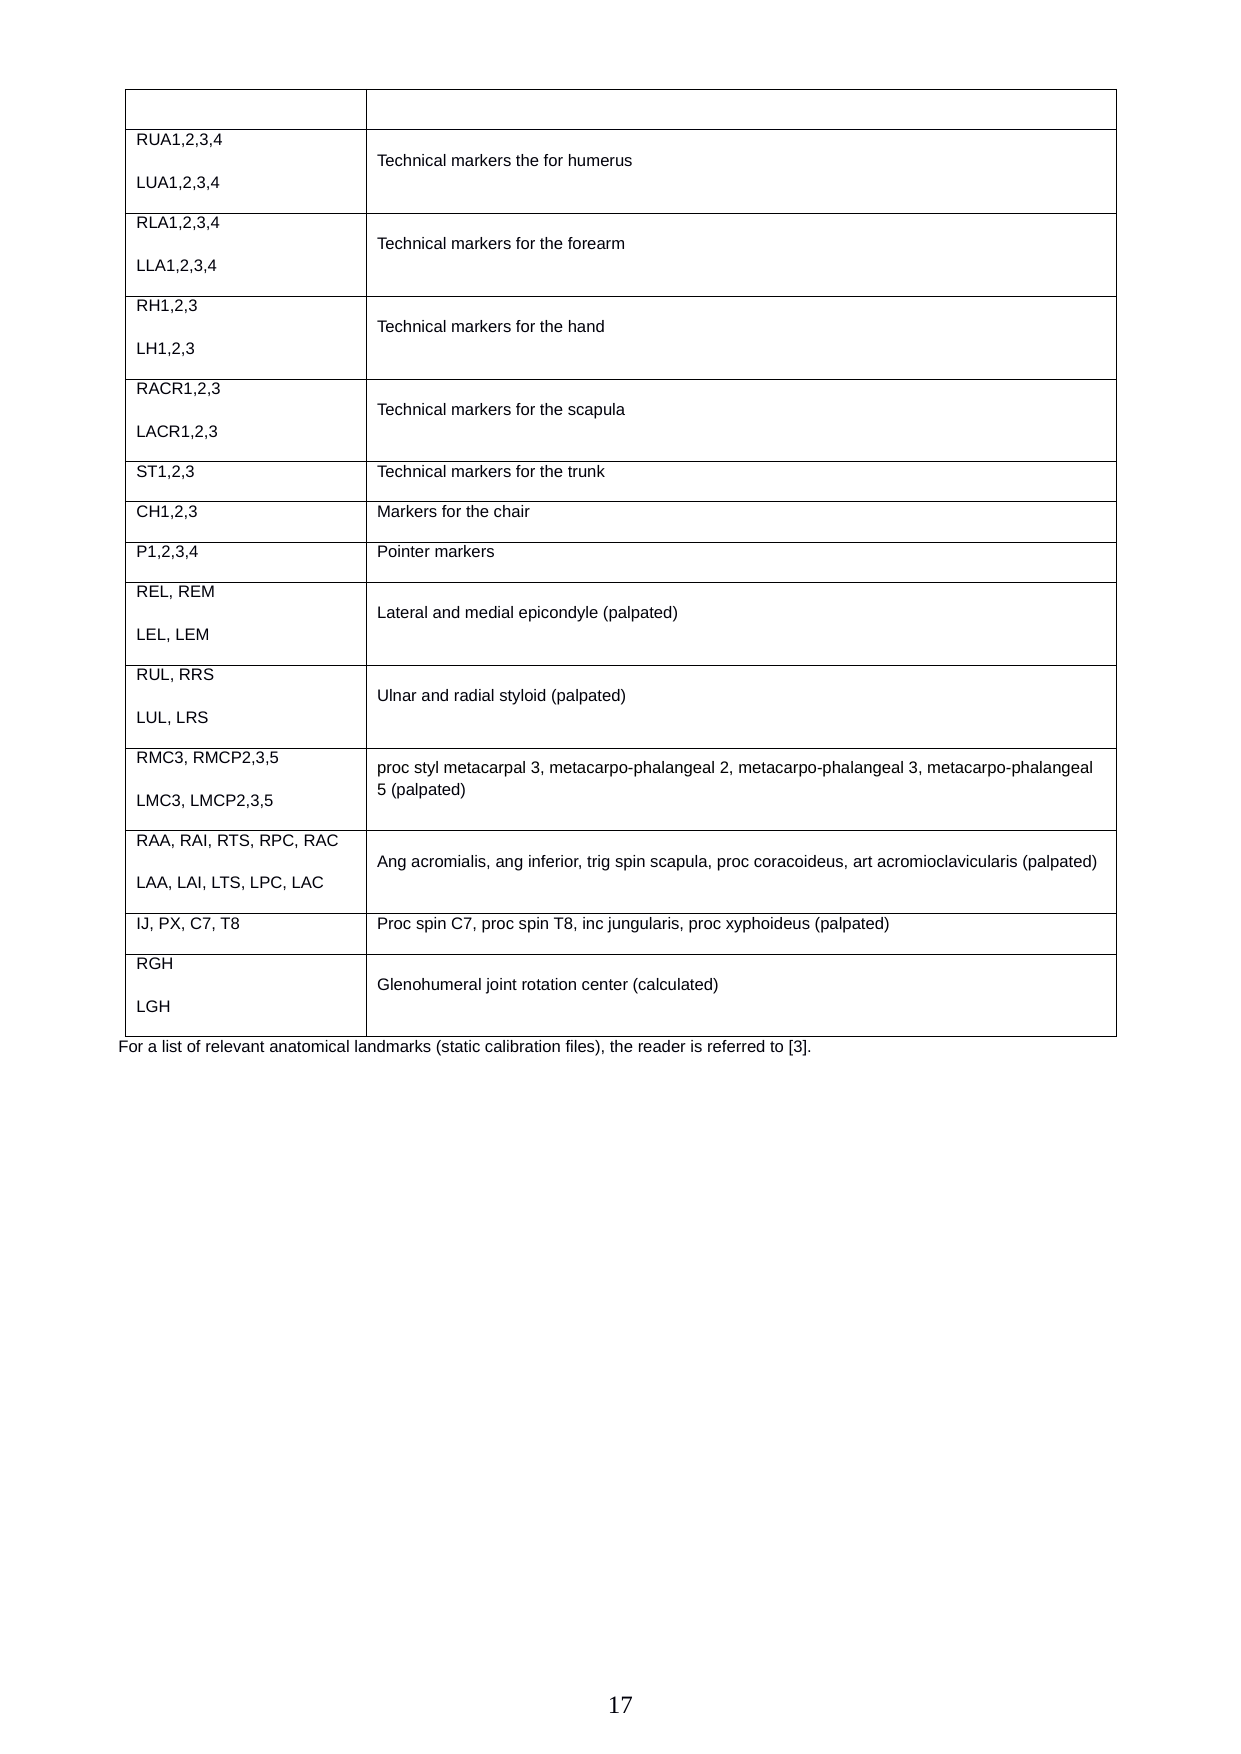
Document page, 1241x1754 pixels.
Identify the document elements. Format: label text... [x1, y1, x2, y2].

table_cell RMC3, RMCP2,3,5 LMC3, LMCP2,3,5 [126, 749, 366, 830]
text For a list of relevant anatomical landmarks (static calibration files), the reader is referred to [3]. [118, 1036, 1122, 1056]
table_cell Technical markers for the hand [367, 297, 1116, 378]
table_cell Proc spin C7, proc spin T8, inc jungularis, proc xyphoideus (palpated) [367, 914, 1116, 953]
table_cell RH1,2,3 LH1,2,3 [126, 297, 366, 378]
table_cell Markers for the chair [367, 502, 1116, 542]
table_cell RACR1,2,3 LACR1,2,3 [126, 380, 366, 461]
table_cell Technical markers for the scapula [367, 380, 1116, 461]
table_cell RLA1,2,3,4 LLA1,2,3,4 [126, 214, 366, 296]
table_cell Glenohumeral joint rotation center (calculated) [367, 955, 1116, 1036]
table_cell RGH LGH [126, 955, 366, 1036]
table_cell Ang acromialis, ang inferior, trig spin scapula, proc coracoideus, art acromioclavicularis (palpated) [367, 831, 1116, 913]
table_cell RAA, RAI, RTS, RPC, RAC LAA, LAI, LTS, LPC, LAC [126, 831, 366, 913]
table_cell Pointer markers [367, 543, 1116, 582]
table_header [367, 90, 1116, 129]
table_cell ST1,2,3 [126, 462, 366, 501]
table_header [126, 90, 366, 129]
table_cell proc styl metacarpal 3, metacarpo-phalangeal 2, metacarpo-phalangeal 3, metacarpo-phalangeal 5 (palpated) [367, 749, 1116, 830]
table_cell RUL, RRS LUL, LRS [126, 666, 366, 747]
table_cell Technical markers for the trunk [367, 462, 1116, 501]
table_cell Lateral and medial epicondyle (palpated) [367, 583, 1116, 664]
table_cell IJ, PX, C7, T8 [126, 914, 366, 953]
table_cell P1,2,3,4 [126, 543, 366, 582]
table_cell Technical markers the for humerus [367, 130, 1116, 213]
table_cell RUA1,2,3,4 LUA1,2,3,4 [126, 130, 366, 213]
table_cell REL, REM LEL, LEM [126, 583, 366, 664]
table_cell Ulnar and radial styloid (palpated) [367, 666, 1116, 747]
table_cell Technical markers for the forearm [367, 214, 1116, 296]
table_cell CH1,2,3 [126, 502, 366, 542]
